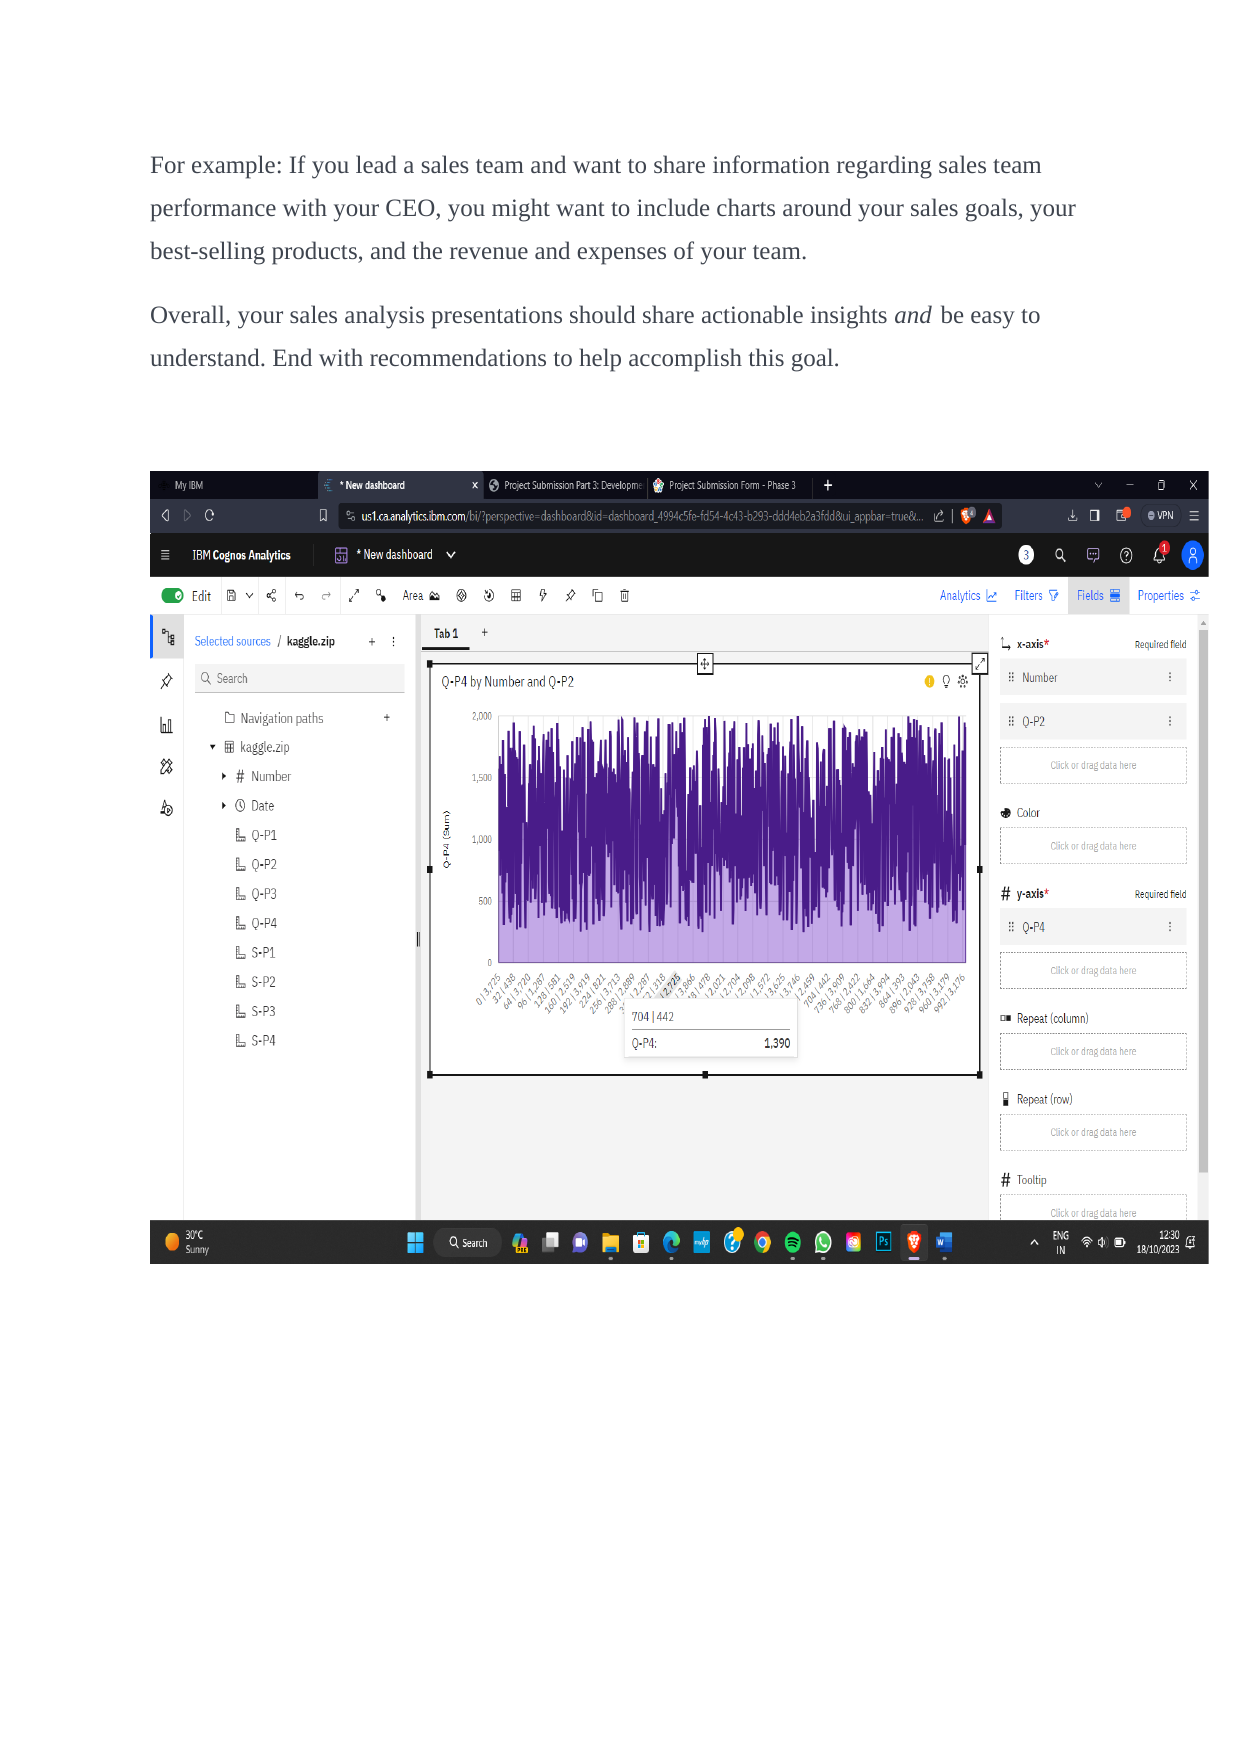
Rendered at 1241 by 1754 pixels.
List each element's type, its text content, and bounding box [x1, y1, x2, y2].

text For example: If you lead a sales team and want to share information regarding sales team performance with your CEO, you might want to include charts around your sales goals, your best-selling products, and the revenue and expenses of your team. [150, 150, 1090, 265]
text Overall, your sales analysis presentations should share actionable insights and be easy to understand. End with recommendations to help accomplish this goal. [150, 300, 1090, 372]
